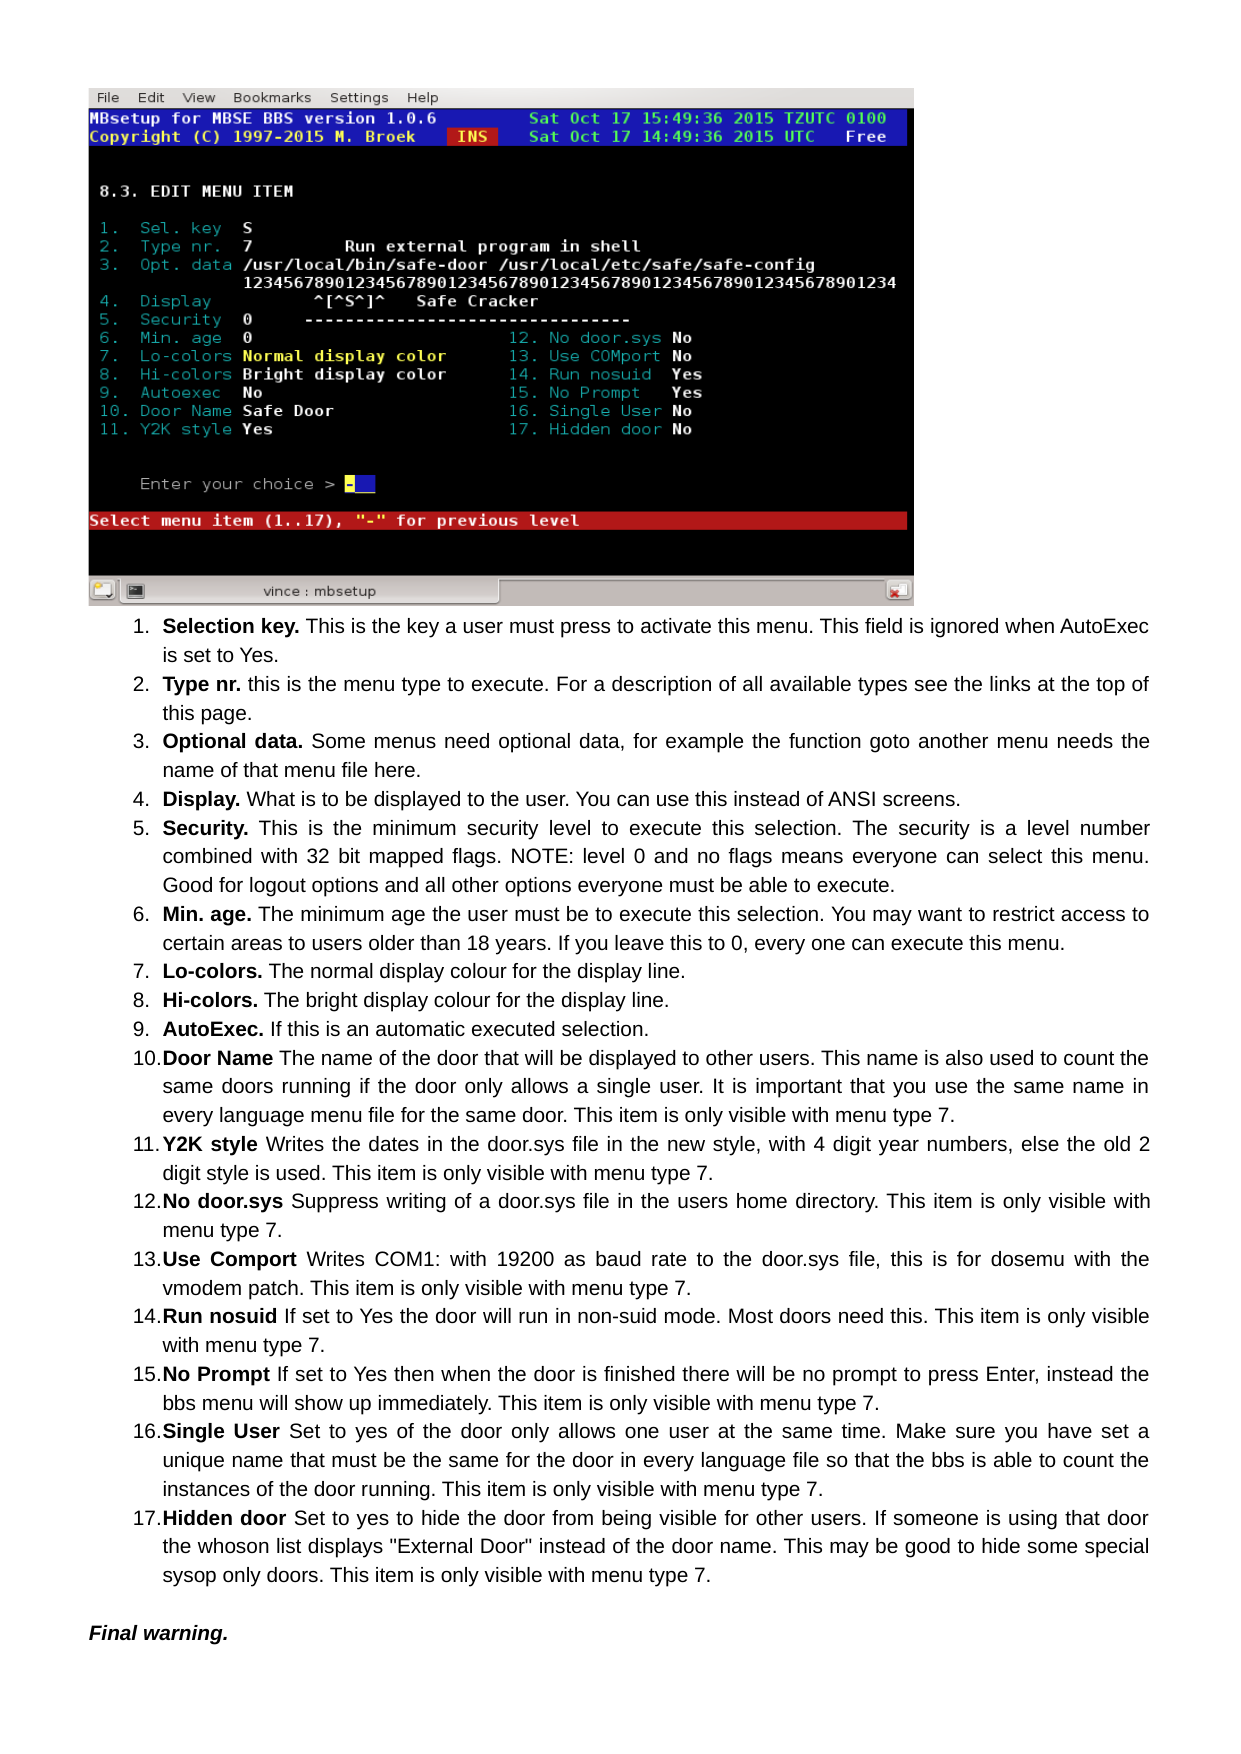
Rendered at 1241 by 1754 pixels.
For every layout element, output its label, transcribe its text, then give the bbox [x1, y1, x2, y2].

list Single User Set to yes of the door only allows one user at the same time. Make sure you have set a unique name that must be the same for the door in every language file so that the bbs is able to count the instances of the door running. This item is only visible with menu type 7. [133, 1419, 1152, 1501]
list Run nosuid If set to Yes the door will run in non-suid mode. Most doors need this. This item is only visible with menu type 7. [133, 1304, 1152, 1357]
list Display. What is to be displayed to the user. You can use this instead of ANSI screens. [133, 787, 1152, 811]
picture [88, 88, 914, 606]
list Hi-colors. The bright display colour for the display line. [133, 988, 1152, 1012]
list Min. age. The minimum age the user must be to execute this selection. You may want to restrict access to certain areas to users older than 18 years. If you leave this to 0, every one can execute this menu. [133, 902, 1152, 954]
list Y2K style Writes the dates in the door.sys file in the new style, with 4 digit year numbers, else the old 2 digit style is used. This item is only visible with menu type 7. [133, 1132, 1152, 1184]
list Hidden door Set to yes to hide the door from being visible for other users. If someone is using that door the whoson list displays "External Door" instead of the door name. This may be good to hide some special sysop only doors. This item is only visible with menu type 7. [133, 1506, 1152, 1587]
text Final warning. [88, 1621, 1152, 1644]
list Use Comport Writes COM1: with 19200 as baud rate to the door.sys file, this is for dosemu with the vmodem patch. This item is only visible with menu type 7. [133, 1247, 1152, 1299]
list No Prompt If set to Yes then when the door is finished there will be no prompt to press Enter, instead the bbs menu will show up immediately. This item is only visible with menu type 7. [133, 1362, 1152, 1414]
list No door.sys Suppress writing of a door.sys file in the users home directory. This item is only visible with menu type 7. [133, 1189, 1152, 1242]
list Security. This is the minimum security level to execute this selection. The security is a level number combined with 32 bit mapped flags. NOTE: level 0 and no flags means everyone can select this menu. Good for logout options and all other options everyone must be able to execute. [133, 816, 1152, 897]
list Type nr. this is the menu type to execute. For a description of all available types see the links at the top of this page. [133, 672, 1152, 724]
list Optional data. Some menus need optional data, for example the function goto another menu needs the name of that menu file here. [133, 729, 1152, 782]
list Selection key. This is the key a user must press to activate this menu. This field is ignored when AutoExec is set to Yes. [133, 614, 1152, 667]
list AutoExec. If this is an automatic executed selection. [133, 1017, 1152, 1041]
list Lo-colors. The normal display colour for the display line. [133, 959, 1152, 983]
list Door Name The name of the door that will be displayed to other users. This name is also used to count the same doors running if the door only allows a single user. It is important that you use the same name in every language menu file for the same door. This item is only visible with menu type 7. [133, 1046, 1152, 1127]
